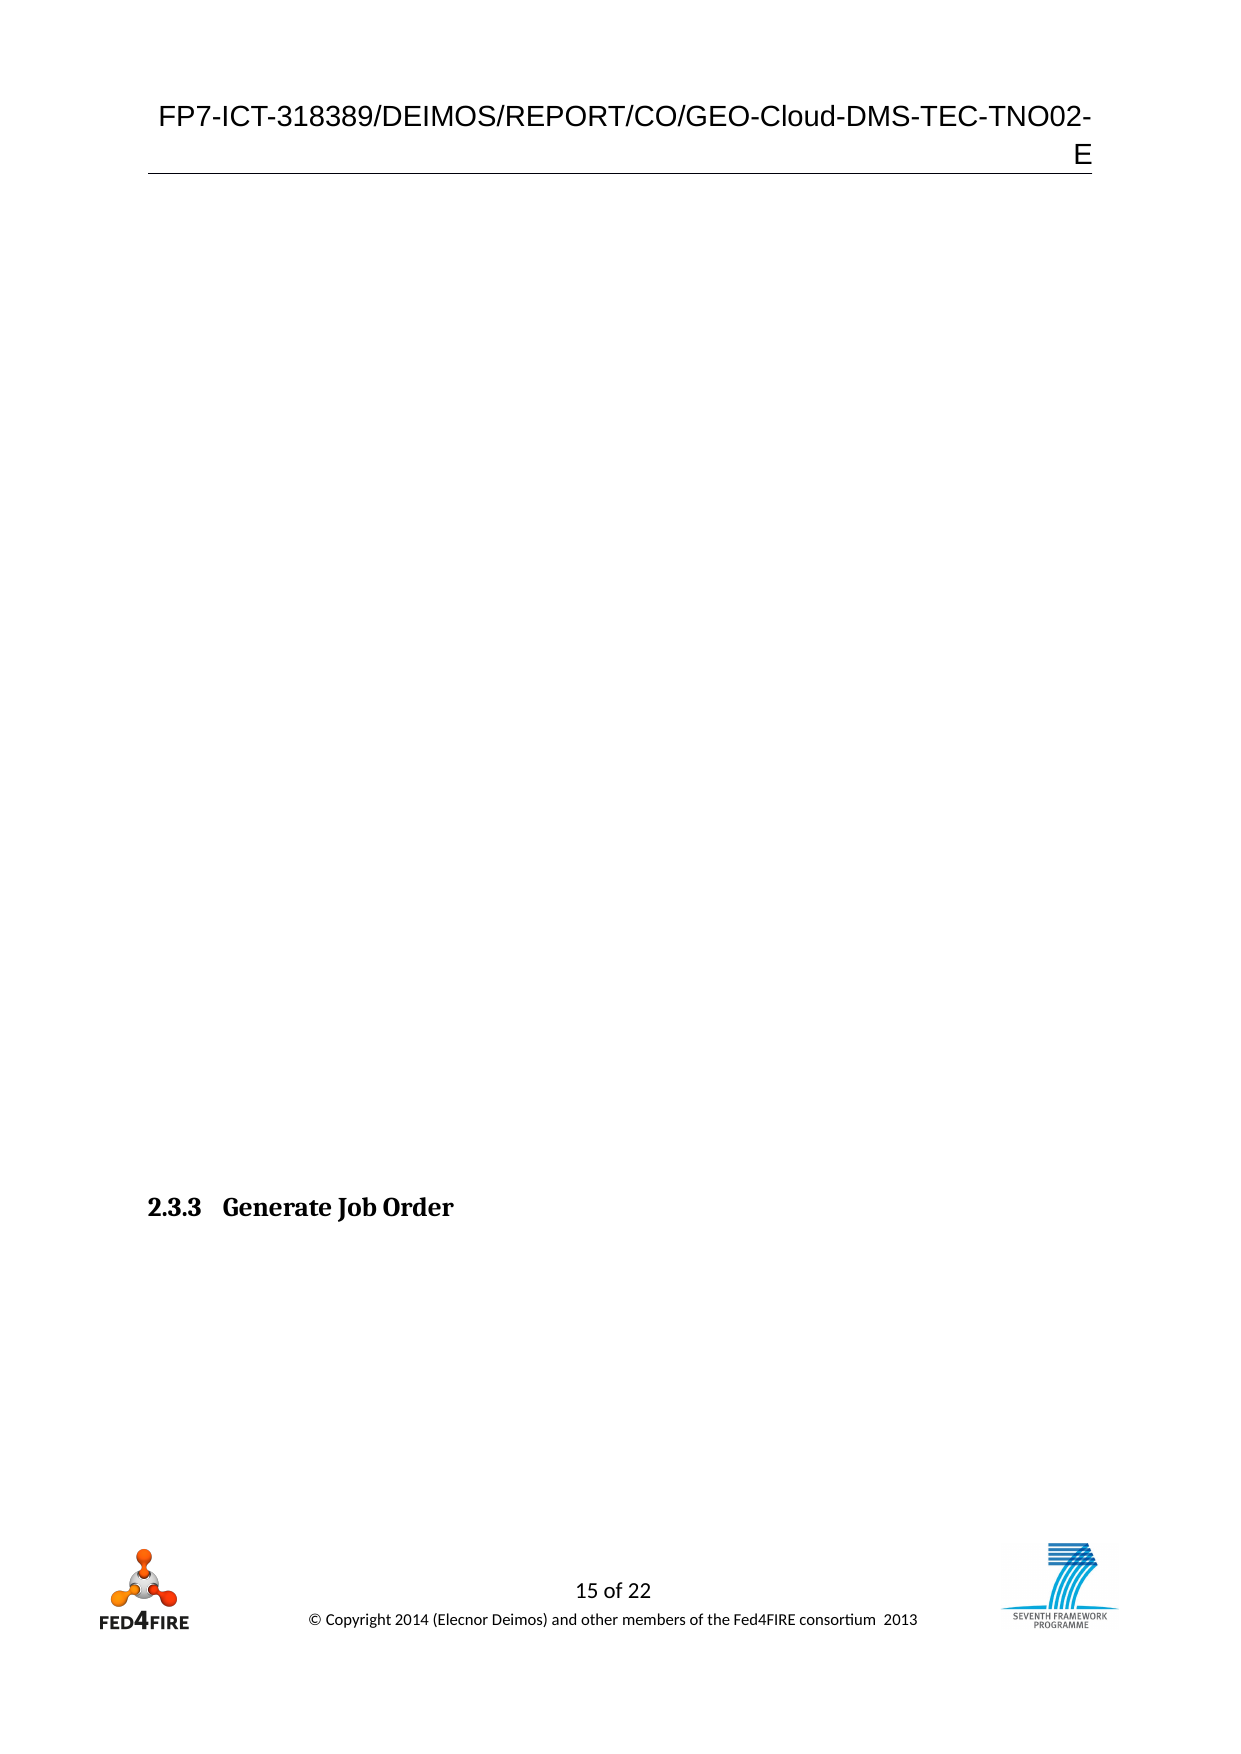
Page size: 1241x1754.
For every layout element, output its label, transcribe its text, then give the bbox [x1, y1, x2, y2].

subtitle Generate Job Order [148, 1192, 1092, 1223]
picture [100, 1548, 190, 1630]
picture [1000, 1543, 1120, 1630]
